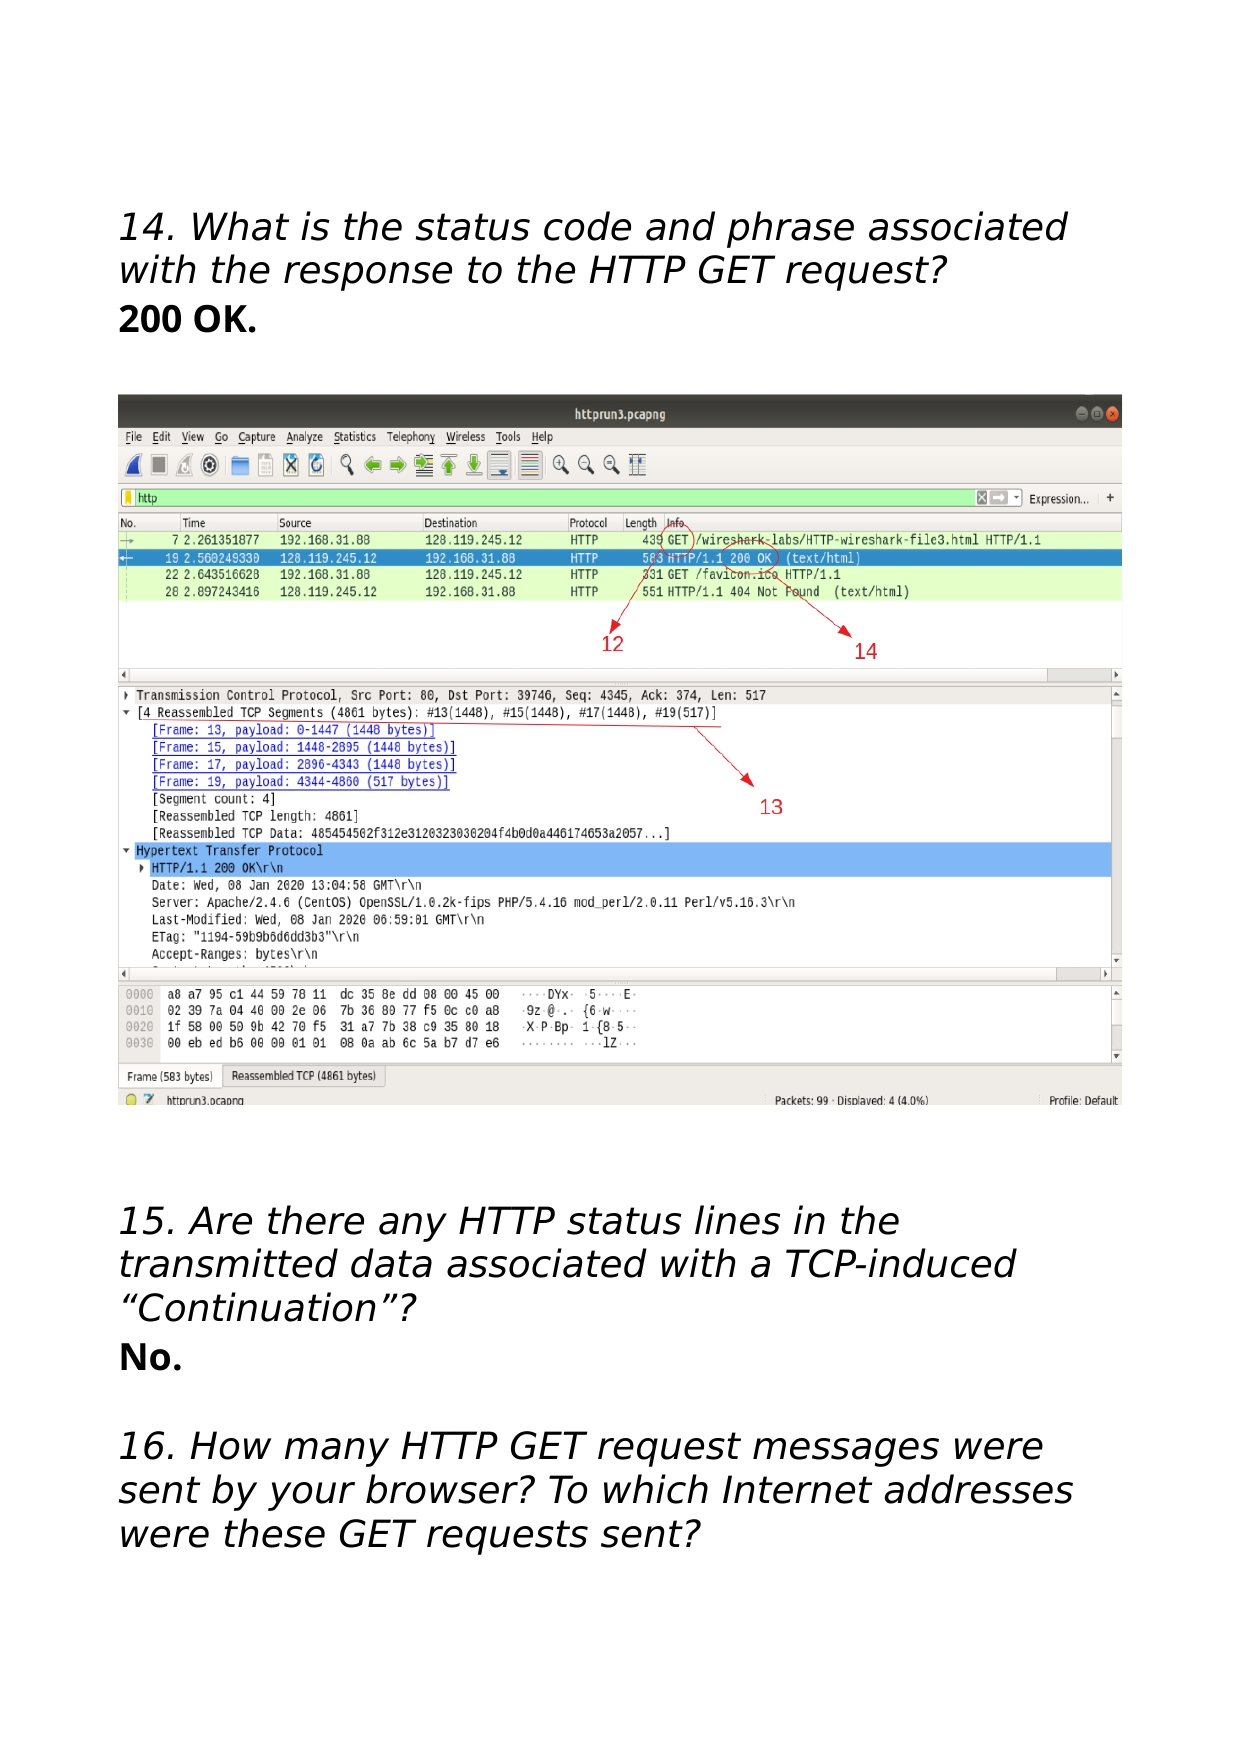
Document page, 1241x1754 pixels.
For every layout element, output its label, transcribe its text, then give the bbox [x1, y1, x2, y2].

text 15. Are there any HTTP status lines in the transmitted data associated with a TCP-induced “Continuation”? [118, 1199, 1122, 1330]
text 200 OK. [118, 293, 1122, 344]
text 14. What is the status code and phrase associated with the response to the HTTP GET request? [118, 205, 1122, 293]
picture [118, 394, 1123, 1105]
text No. [118, 1330, 1122, 1381]
text 16. How many HTTP GET request messages were sent by your browser? To which Internet addresses were these GET requests sent? [118, 1425, 1122, 1556]
